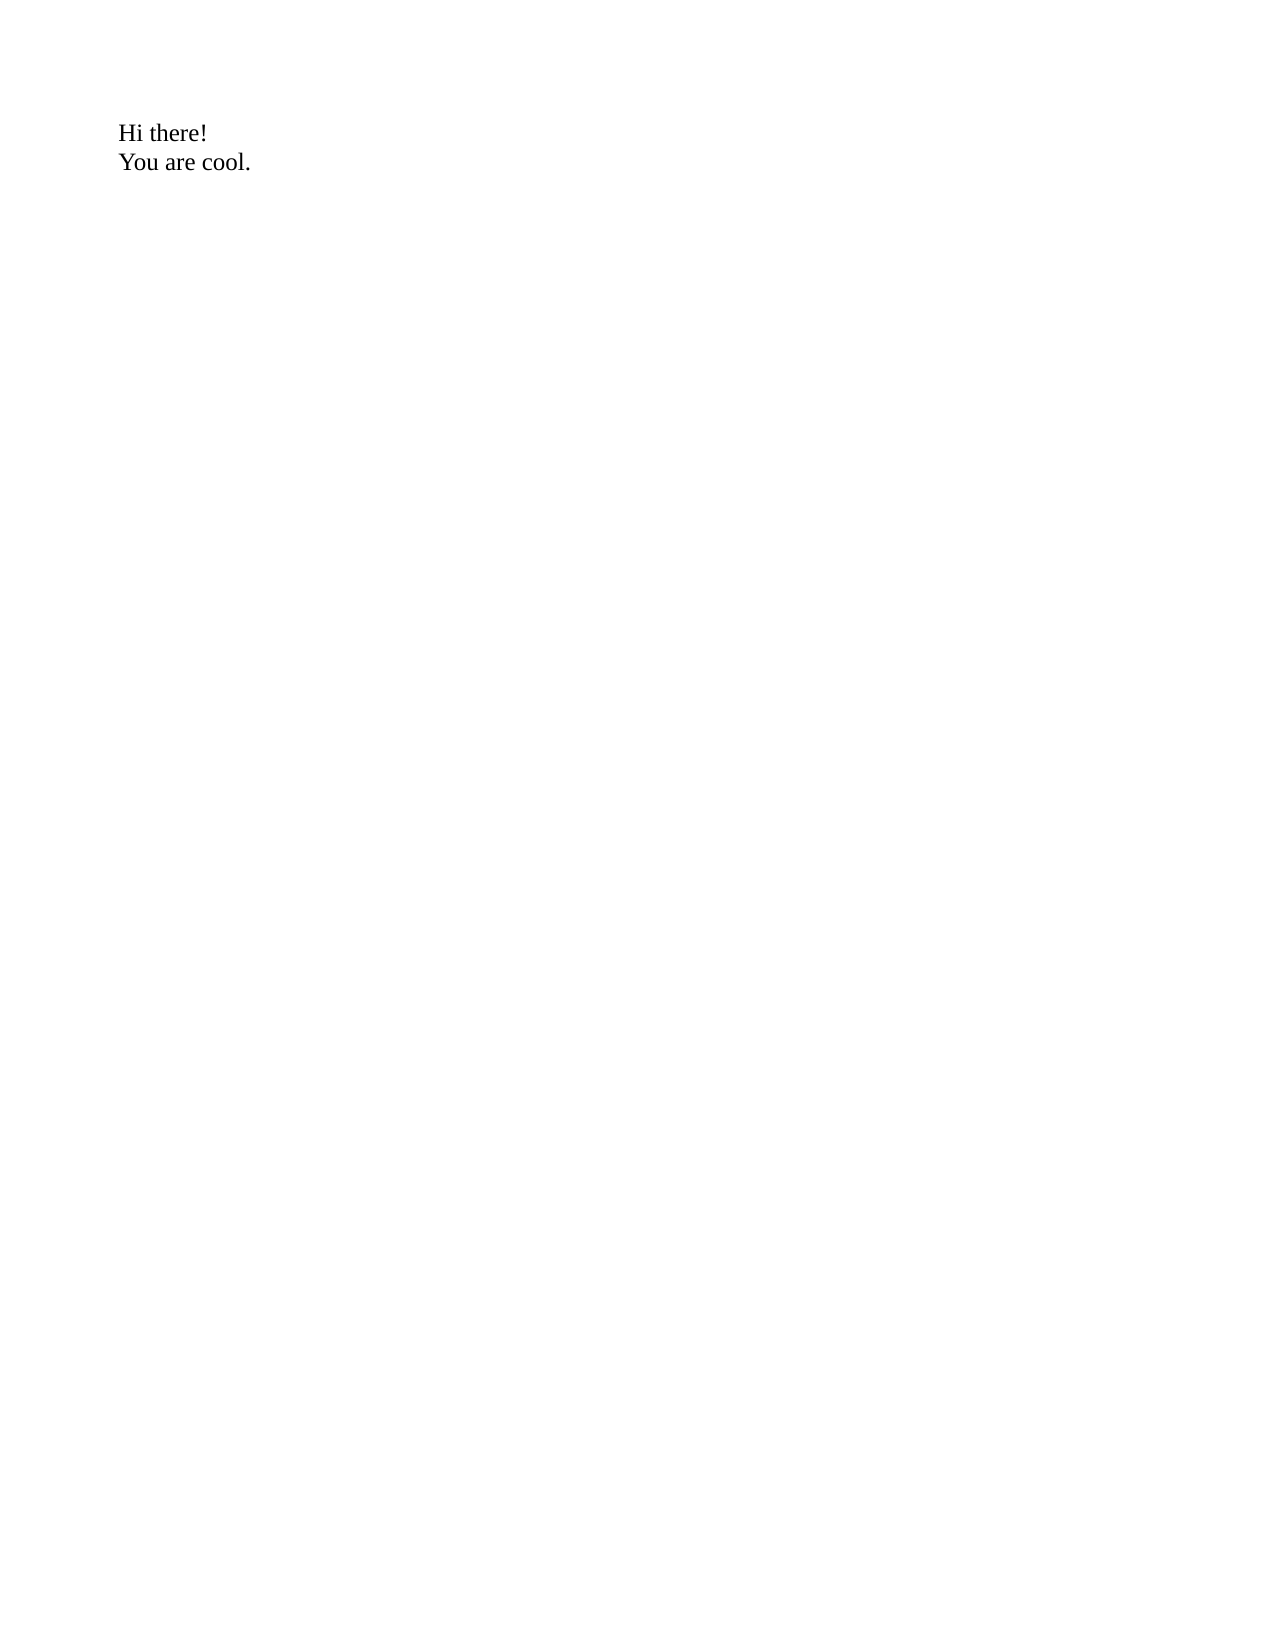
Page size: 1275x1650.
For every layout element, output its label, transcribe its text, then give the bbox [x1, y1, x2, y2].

text Hi there! [118, 118, 1157, 147]
text You are cool. [118, 147, 1157, 176]
